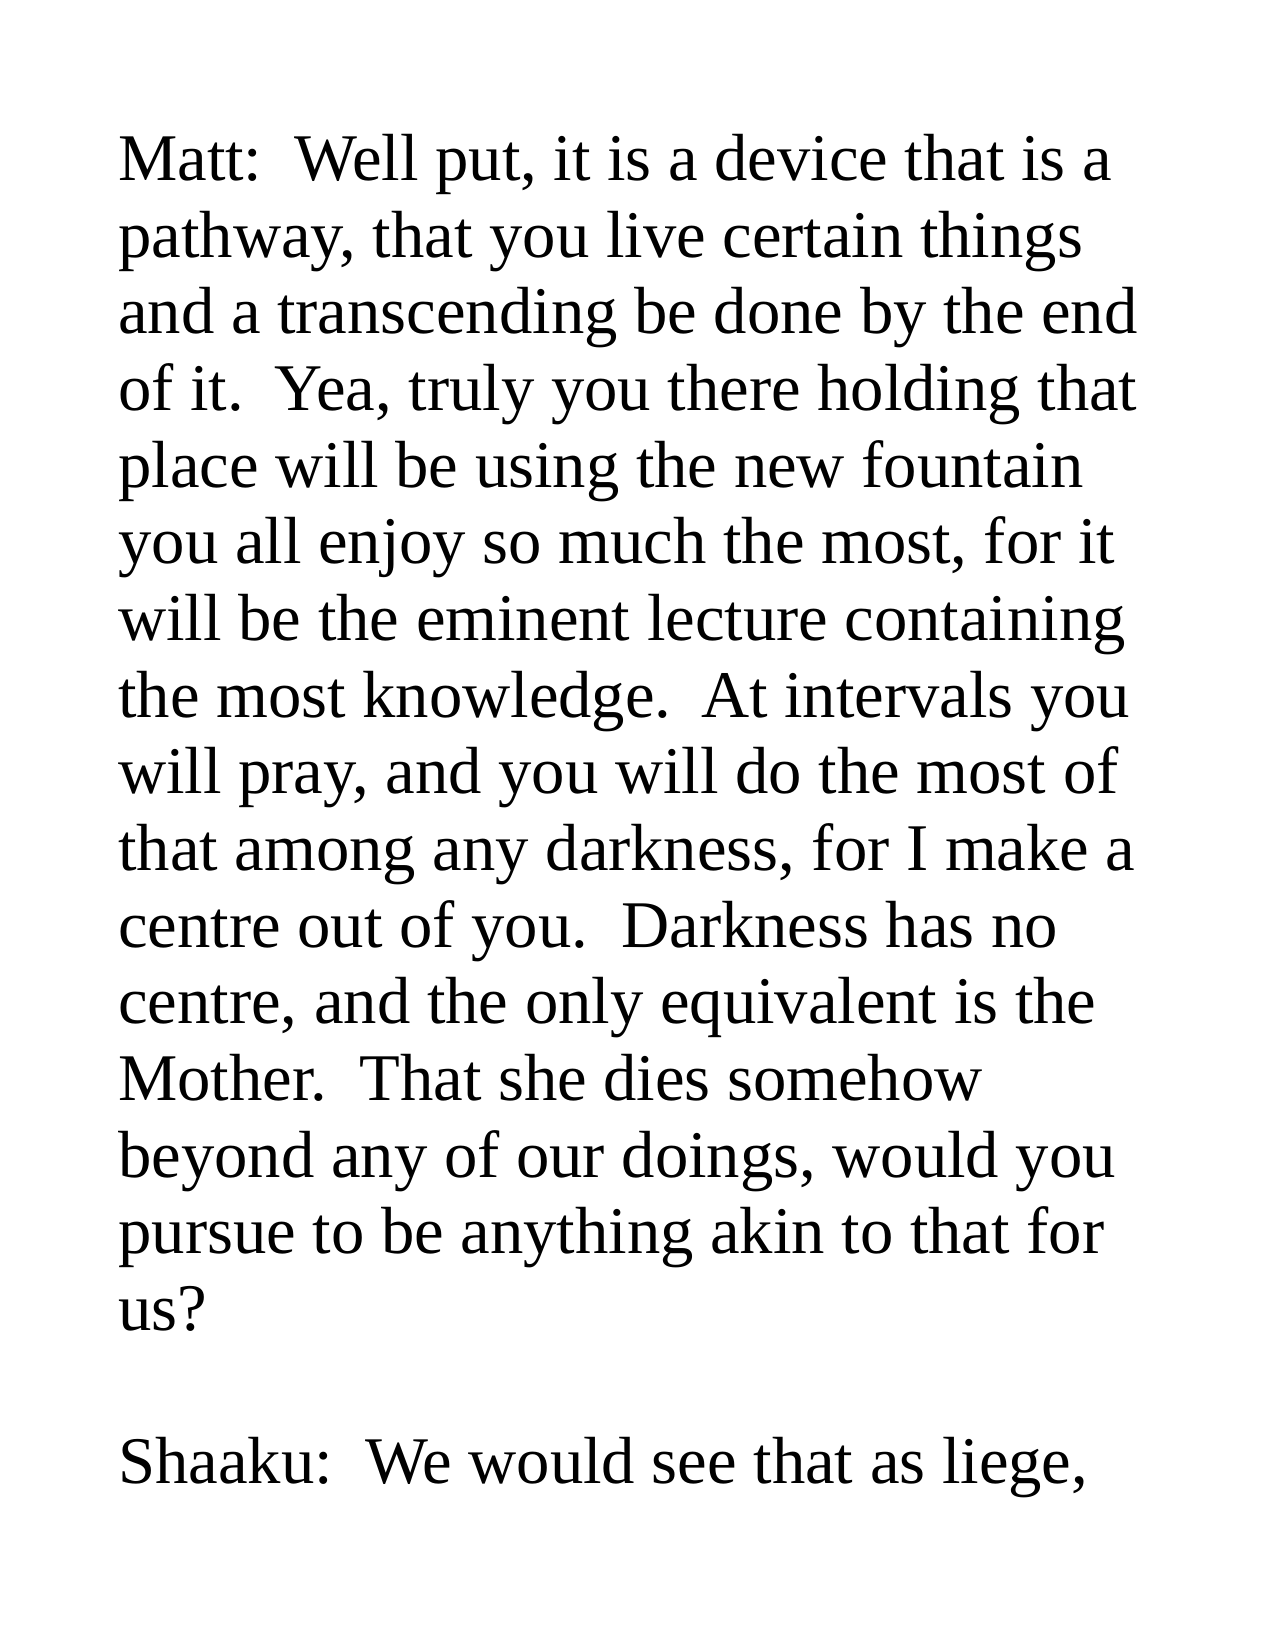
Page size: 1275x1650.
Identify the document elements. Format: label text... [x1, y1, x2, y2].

text Shaaku: We would see that as liege, [118, 1421, 1157, 1498]
text Matt: Well put, it is a device that is a pathway, that you live certain things and a transcending be done by the end of it. Yea, truly you there holding that place will be using the new fountain you all enjoy so much the most, for it will be the eminent lecture containing the most knowledge. At intervals you will pray, and you will do the most of that among any darkness, for I make a centre out of you. Darkness has no centre, and the only equivalent is the Mother. That she dies somehow beyond any of our doings, would you pursue to be anything akin to that for us? [118, 118, 1157, 1345]
